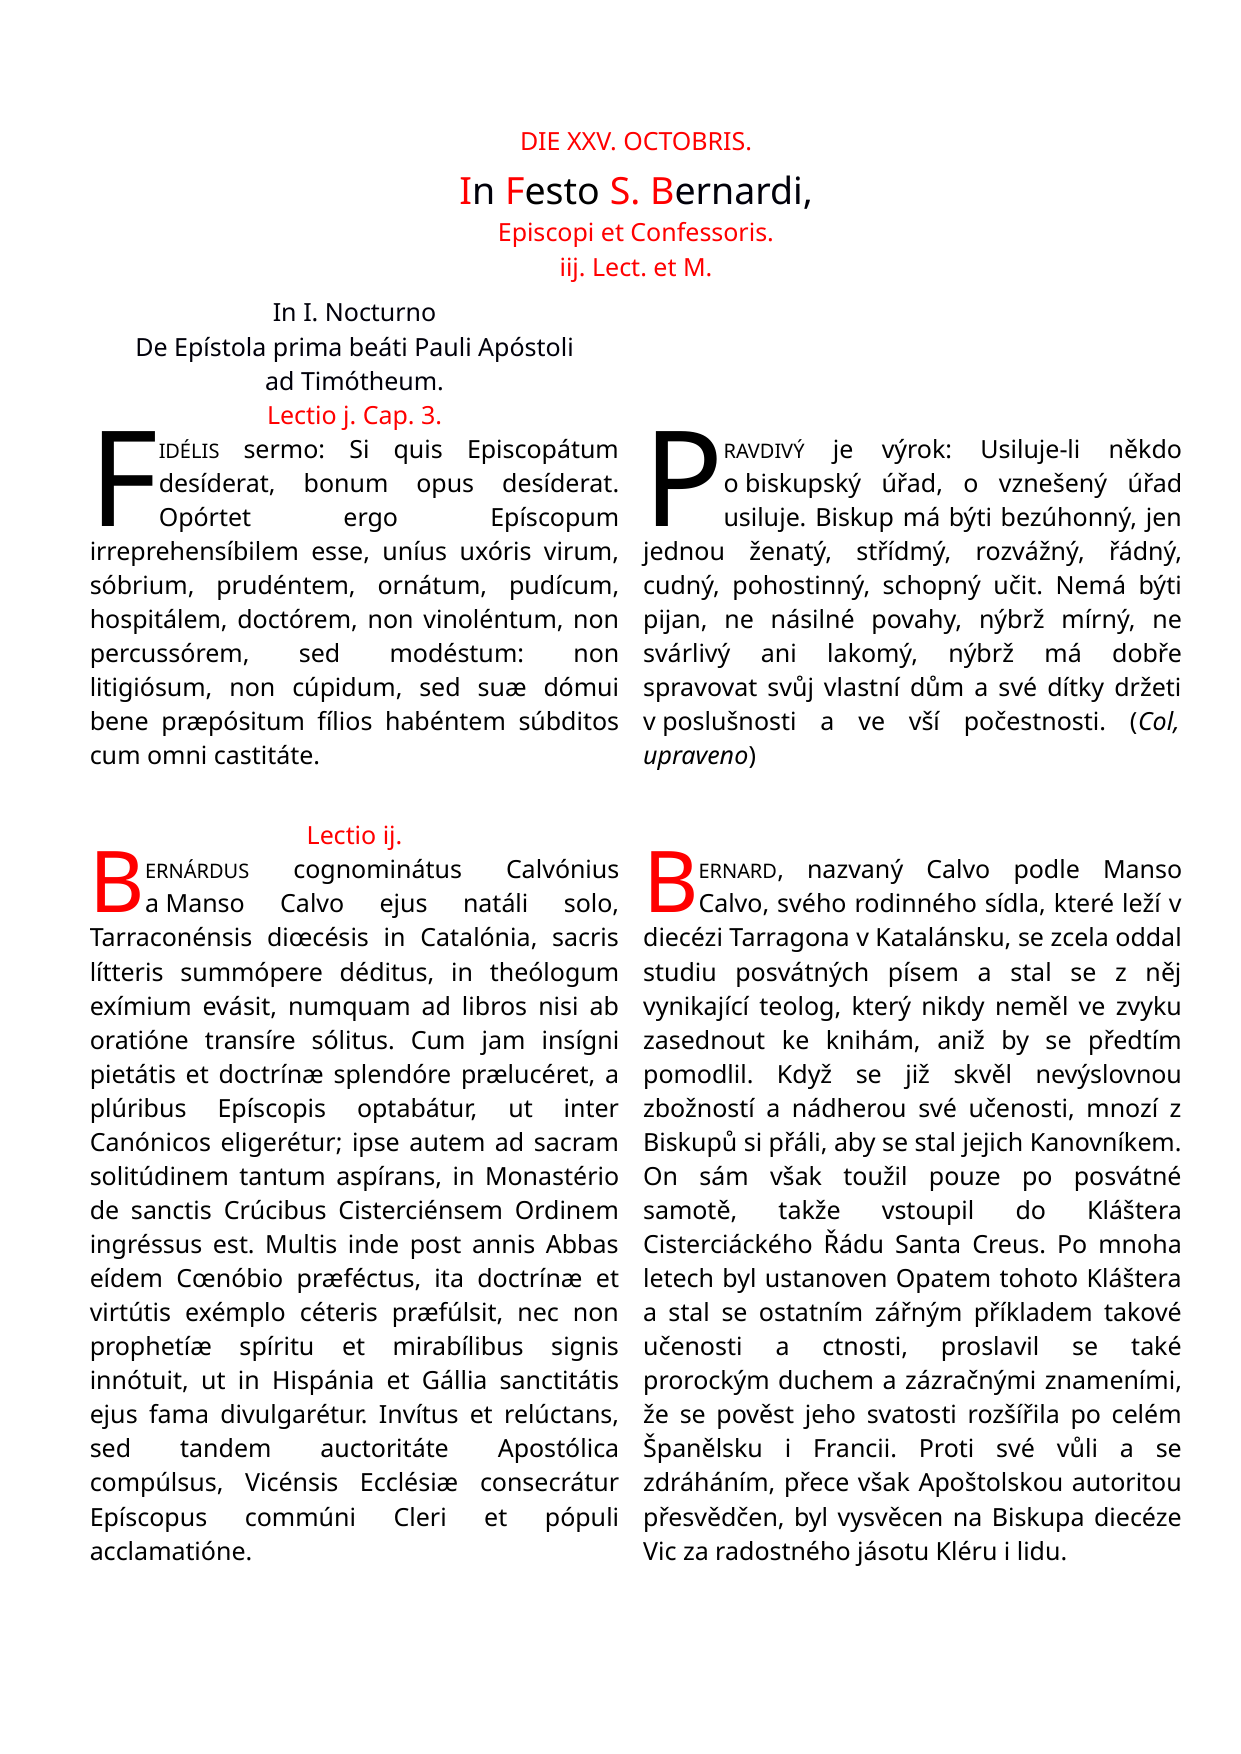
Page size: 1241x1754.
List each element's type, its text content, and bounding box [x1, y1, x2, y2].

table_cell Lectio ij. Bernárdus cognominátus Calvónius a Manso Calvo ejus natáli solo, Tarraconénsis diœcésis in Catalónia, sacris lítteris summópere déditus, in theólogum exímium evásit, numquam ad libros nisi ab oratióne transíre sólitus. Cum jam insígni pietátis et doctrínæ splendóre prælucéret, a plúribus Epíscopis optabátur, ut inter Canónicos eligerétur; ipse autem ad sacram solitúdinem tantum aspírans, in Monastério de sanctis Crúcibus Cisterciénsem Ordinem ingréssus est. Multis inde post annis Abbas eídem Cœnóbio præféctus, ita doctrínæ et virtútis exémplo céteris præfúlsit, nec non prophetíæ spíritu et mirabílibus signis innótuit, ut in Hispánia et Gállia sanctitátis ejus fama divulgarétur. Invítus et relúctans, sed tandem auctoritáte Apostólica compúlsus, Vicénsis Ecclésiæ consecrátur Epíscopus commúni Cleri et pópuli acclamatióne. [78, 812, 631, 1607]
table_cell Bernard, nazvaný Calvo podle Manso Calvo, svého rodinného sídla, které leží v diecézi Tarragona v Katalánsku, se zcela oddal studiu posvátných písem a stal se z něj vynikající teolog, který nikdy neměl ve zvyku zasednout ke knihám, aniž by se předtím pomodlil. Když se již skvěl nevýslovnou zbožností a nádherou své učenosti, mnozí z Biskupů si přáli, aby se stal jejich Kanovníkem. On sám však toužil pouze po posvátné samotě, takže vstoupil do Kláštera Cisterciáckého Řádu Santa Creus. Po mnoha letech byl ustanoven Opatem tohoto Kláštera a stal se ostatním zářným příkladem takové učenosti a ctnosti, proslavil se také prorockým duchem a zázračnými znameními, že se pověst jeho svatosti rozšířila po celém Španělsku i Francii. Proti své vůli a se zdráháním, přece však Apoštolskou autoritou přesvědčen, byl vysvěcen na Biskupa diecéze Vic za radostného jásotu Kléru i lidu. [631, 812, 1194, 1607]
table_cell Pravdivý je výrok: Usiluje-li někdo o biskupský úřad, o vznešený úřad usiluje. Biskup má býti bezúhonný, jen jednou ženatý, střídmý, rozvážný, řádný, cudný, pohostinný, schopný učit. Nemá býti pijan, ne násilné povahy, nýbrž mírný, ne svárlivý ani lakomý, nýbrž má dobře spravovat svůj vlastní dům a své dítky držeti v poslušnosti a ve vší počestnosti. (Col, upraveno) [631, 289, 1194, 812]
table_cell In I. Nocturno De Epístola prima beáti Pauli Apóstoli ad Timótheum. Lectio j. Cap. 3. Fidélis sermo: Si quis Episcopátum desíderat, bonum opus desíderat. Opórtet ergo Epíscopum irreprehensíbilem esse, uníus uxóris virum, sóbrium, prudéntem, ornátum, pudícum, hospitálem, doctórem, non vinoléntum, non percussórem, sed modéstum: non litigiósum, non cúpidum, sed suæ dómui bene præpósitum fílios habéntem súbditos cum omni castitáte. [78, 289, 631, 812]
table_cell DIE XXV. OCTOBRIS. In Festo S. Bernardi, Episcopi et Confessoris. iij. Lect. et M. [78, 118, 1194, 289]
